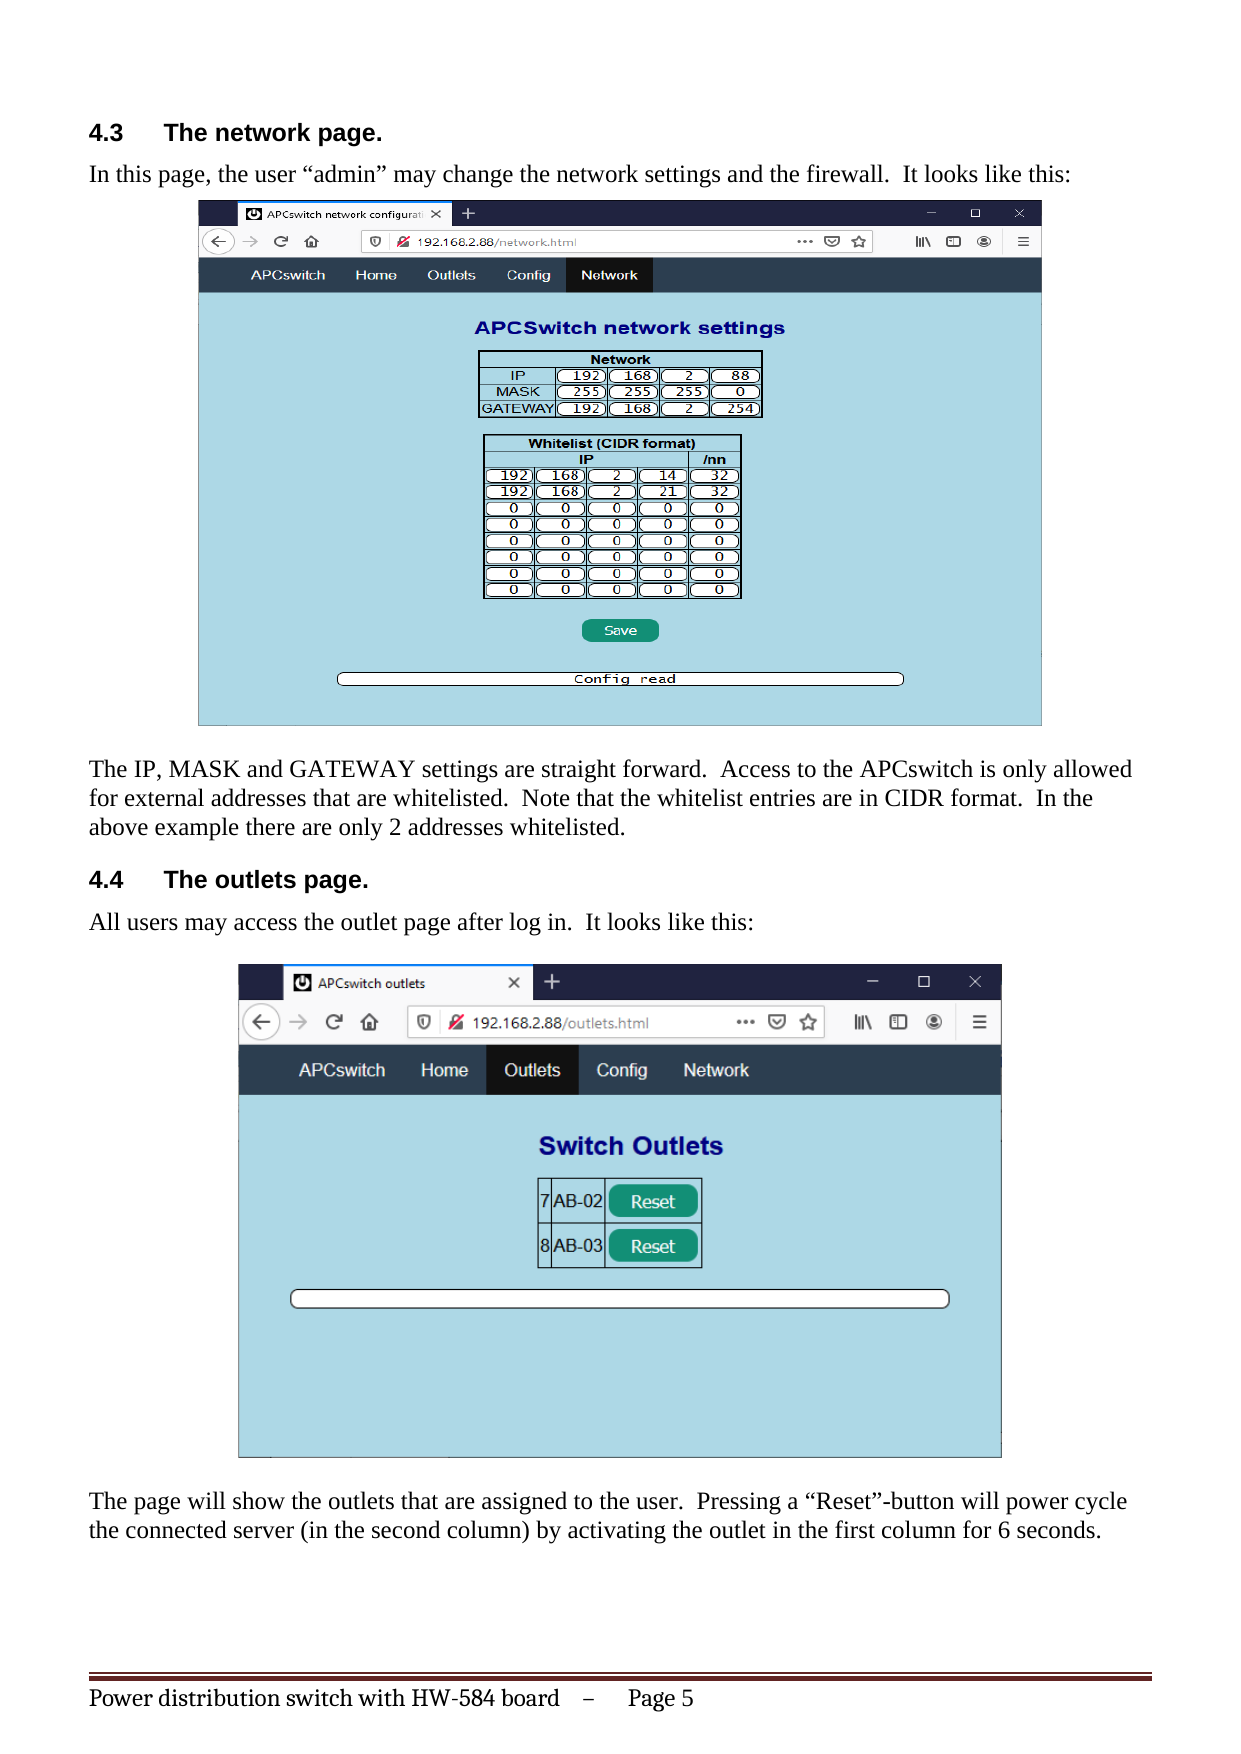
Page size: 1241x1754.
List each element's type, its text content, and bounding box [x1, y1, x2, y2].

subtitle The network page. [88, 118, 1152, 147]
text All users may access the outlet page after log in. It looks like this: [88, 907, 1152, 935]
picture [198, 200, 1042, 726]
text The page will show the outlets that are assigned to the user. Pressing a “Reset”-button will power cycle the connected server (in the second column) by activating the outlet in the first column for 6 seconds. [88, 1486, 1152, 1544]
subtitle The outlets page. [88, 865, 1152, 894]
text In this page, the user “admin” may change the network settings and the firewall. It looks like this: [88, 159, 1152, 188]
text The IP, MASK and GATEWAY settings are straight forward. Access to the APCswitch is only allowed for external addresses that are whitelisted. Note that the whitelist entries are in CIDR format. In the above example there are only 2 addresses whitelisted. [88, 754, 1152, 840]
picture [238, 964, 1002, 1458]
